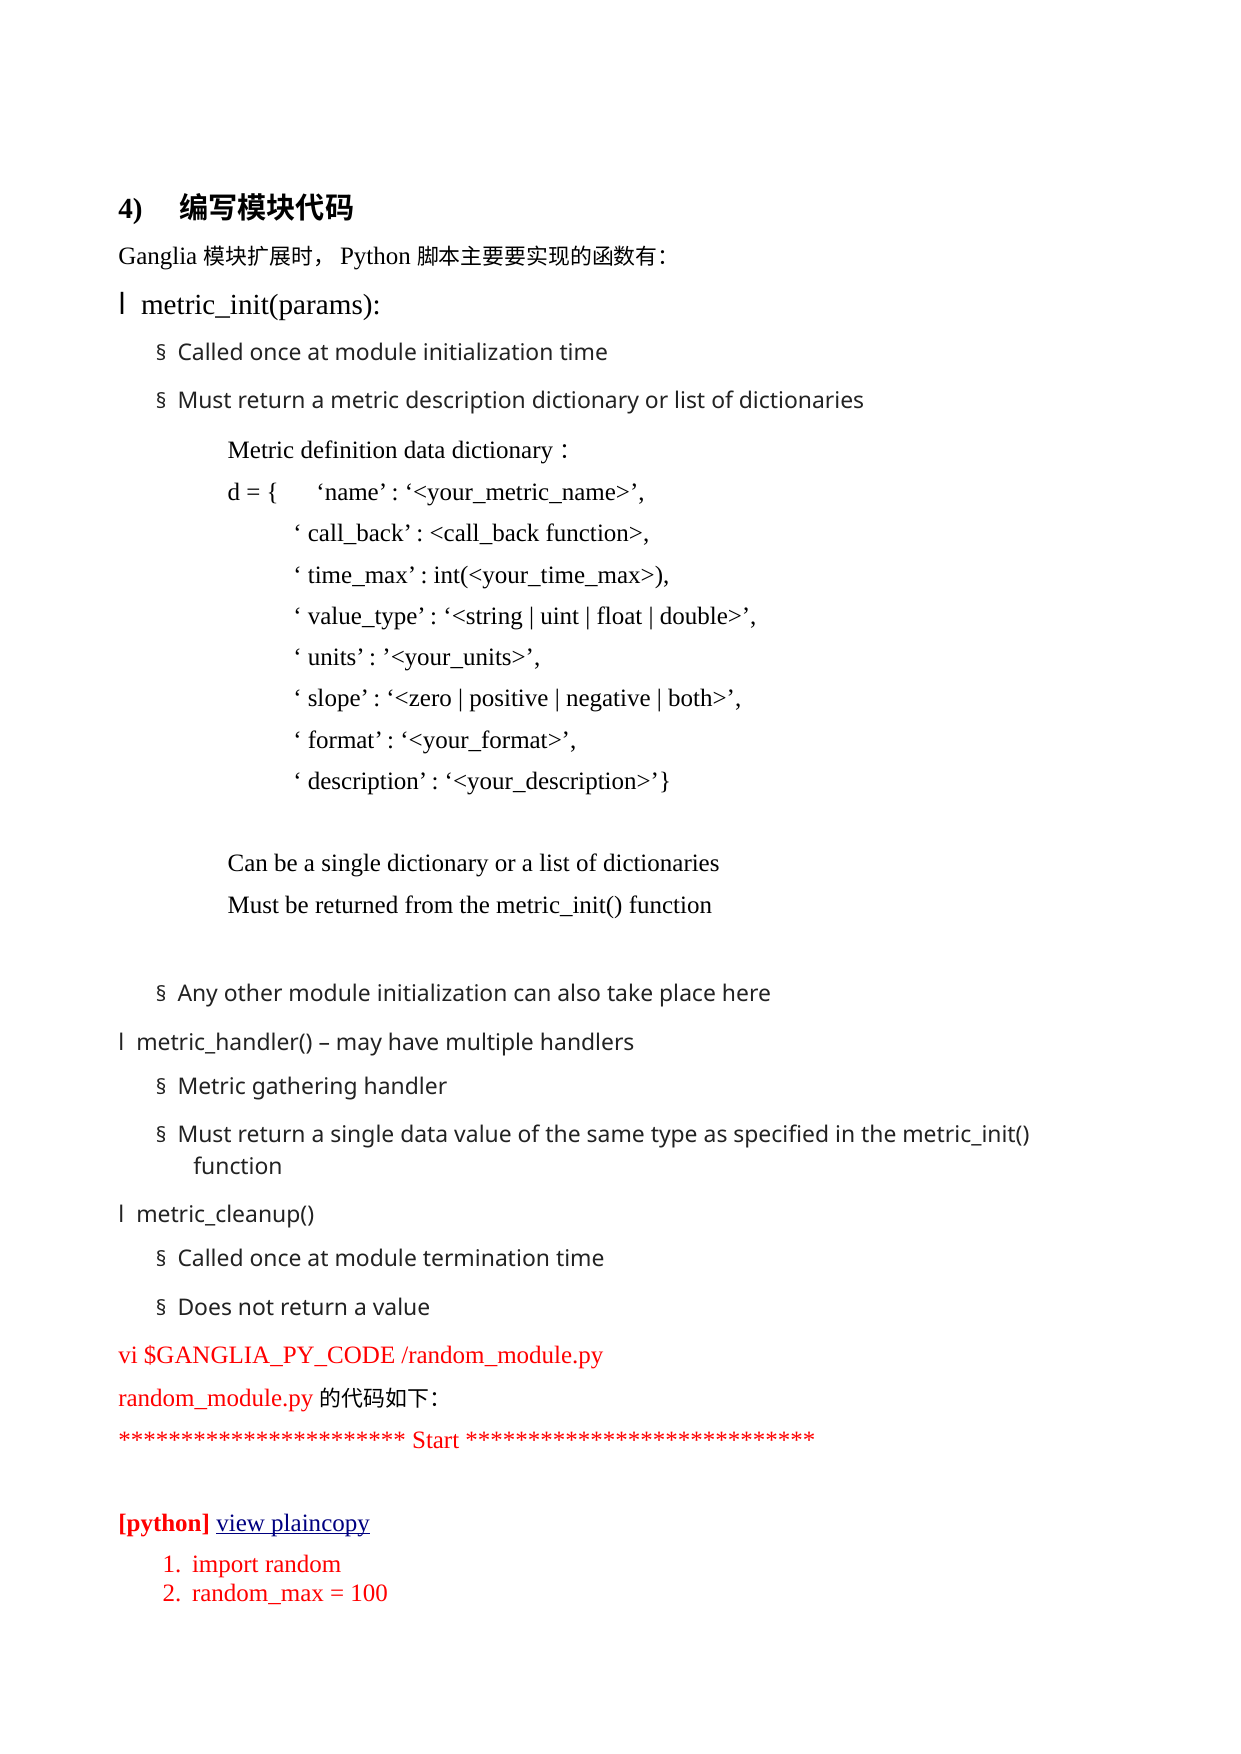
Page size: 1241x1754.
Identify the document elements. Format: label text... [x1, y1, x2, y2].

text Ganglia 模块扩展时， Python 脚本主要要实现的函数有： [118, 239, 1122, 271]
text ‘ units’ : ’<your_units>’, [293, 642, 1122, 671]
text [python] view plaincopy [118, 1508, 1122, 1536]
text § Metric gathering handler [156, 1070, 1047, 1101]
text vi $GANGLIA_PY_CODE /random_module.py [118, 1340, 1122, 1368]
list random_max = 100 [162, 1578, 1122, 1606]
text l metric_handler() – may have multiple handlers [118, 1026, 1122, 1057]
text § Must return a single data value of the same type as specified in the metric_init() function [156, 1118, 1047, 1181]
text random_module.py 的代码如下： [118, 1381, 1122, 1413]
text ‘ slope’ : ‘<zero | positive | negative | both>’, [293, 683, 1122, 712]
text § Does not return a value [156, 1291, 1047, 1322]
text d = { ‘name’ : ‘<your_metric_name>’, [227, 477, 1122, 506]
text l metric_cleanup() [118, 1198, 1122, 1230]
text ‘ description’ : ‘<your_description>’} [293, 766, 1122, 795]
text ‘ time_max’ : int(<your_time_max>), [249, 560, 1122, 588]
text ‘ value_type’ : ‘<string | uint | float | double>’, [249, 601, 1122, 630]
list import random [162, 1549, 1122, 1578]
subtitle 4) 编写模块代码 [118, 184, 1122, 227]
text l metric_init(params): [118, 283, 1122, 323]
text Can be a single dictionary or a list of dictionaries [227, 848, 1122, 877]
text ‘ call_back’ : <call_back function>, [271, 518, 1122, 547]
text § Called once at module termination time [156, 1242, 1047, 1273]
text Must be returned from the metric_init() function [227, 890, 1122, 918]
text *********************** Start **************************** [118, 1425, 1122, 1454]
text Metric definition data dictionary ： [227, 433, 1122, 465]
text § Must return a metric description dictionary or list of dictionaries [156, 384, 1047, 416]
text ‘ format’ : ‘<your_format>’, [293, 725, 1122, 753]
text § Called once at module initialization time [156, 336, 1047, 367]
text § Any other module initialization can also take place here [156, 977, 1047, 1008]
